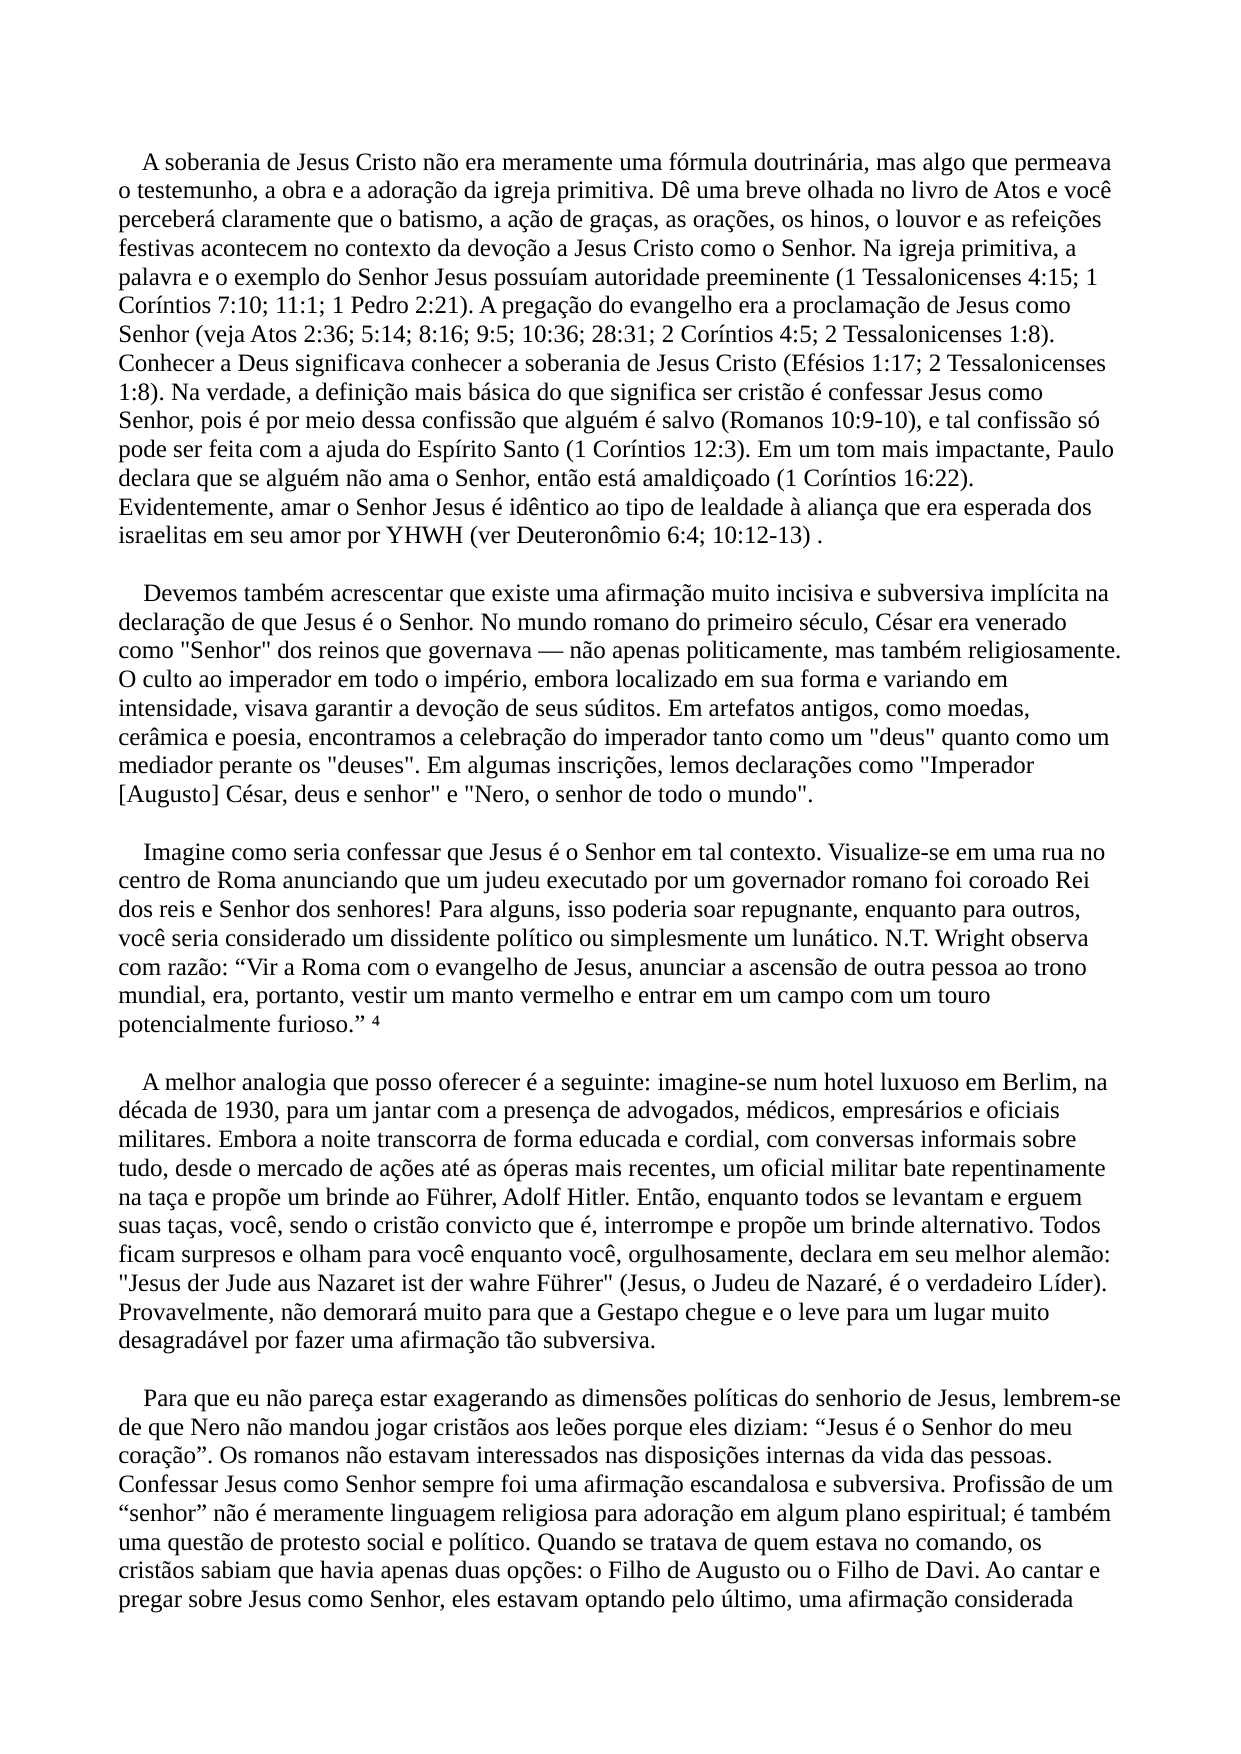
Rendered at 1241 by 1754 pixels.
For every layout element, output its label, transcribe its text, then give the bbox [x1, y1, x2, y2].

text A soberania de Jesus Cristo não era meramente uma fórmula doutrinária, mas algo que permeava o testemunho, a obra e a adoração da igreja primitiva. Dê uma breve olhada no livro de Atos e você perceberá claramente que o batismo, a ação de graças, as orações, os hinos, o louvor e as refeições festivas acontecem no contexto da devoção a Jesus Cristo como o Senhor. Na igreja primitiva, a palavra e o exemplo do Senhor Jesus possuíam autoridade preeminente (1 Tessalonicenses 4:15; 1 Coríntios 7:10; 11:1; 1 Pedro 2:21). A pregação do evangelho era a proclamação de Jesus como Senhor (veja Atos 2:36; 5:14; 8:16; 9:5; 10:36; 28:31; 2 Coríntios 4:5; 2 Tessalonicenses 1:8). Conhecer a Deus significava conhecer a soberania de Jesus Cristo (Efésios 1:17; 2 Tessalonicenses 1:8). Na verdade, a definição mais básica do que significa ser cristão é confessar Jesus como Senhor, pois é por meio dessa confissão que alguém é salvo (Romanos 10:9-10), e tal confissão só pode ser feita com a ajuda do Espírito Santo (1 Coríntios 12:3). Em um tom mais impactante, Paulo declara que se alguém não ama o Senhor, então está amaldiçoado (1 Coríntios 16:22). Evidentemente, amar o Senhor Jesus é idêntico ao tipo de lealdade à aliança que era esperada dos israelitas em seu amor por YHWH (ver Deuteronômio 6:4; 10:12-13) . [118, 147, 1122, 549]
text Para que eu não pareça estar exagerando as dimensões políticas do senhorio de Jesus, lembrem-se de que Nero não mandou jogar cristãos aos leões porque eles diziam: “Jesus é o Senhor do meu coração”. Os romanos não estavam interessados ​​nas disposições internas da vida das pessoas. Confessar Jesus como Senhor sempre foi uma afirmação escandalosa e subversiva. Profissão de um “senhor” não é meramente linguagem religiosa para adoração em algum plano espiritual; é também uma questão de protesto social e político. Quando se tratava de quem estava no comando, os cristãos sabiam que havia apenas duas opções: o Filho de Augusto ou o Filho de Davi. Ao cantar e pregar sobre Jesus como Senhor, eles estavam optando pelo último, uma afirmação considerada [118, 1383, 1122, 1613]
text Imagine como seria confessar que Jesus é o Senhor em tal contexto. Visualize-se em uma rua no centro de Roma anunciando que um judeu executado por um governador romano foi coroado Rei dos reis e Senhor dos senhores! Para alguns, isso poderia soar repugnante, enquanto para outros, você seria considerado um dissidente político ou simplesmente um lunático. N.T. Wright observa com razão: “Vir a Roma com o evangelho de Jesus, anunciar a ascensão de outra pessoa ao trono mundial, era, portanto, vestir um manto vermelho e entrar em um campo com um touro potencialmente furioso.” ⁴ [118, 837, 1122, 1038]
text A melhor analogia que posso oferecer é a seguinte: imagine-se num hotel luxuoso em Berlim, na década de 1930, para um jantar com a presença de advogados, médicos, empresários e oficiais militares. Embora a noite transcorra de forma educada e cordial, com conversas informais sobre tudo, desde o mercado de ações até as óperas mais recentes, um oficial militar bate repentinamente na taça e propõe um brinde ao Führer, Adolf Hitler. Então, enquanto todos se levantam e erguem suas taças, você, sendo o cristão convicto que é, interrompe e propõe um brinde alternativo. Todos ficam surpresos e olham para você enquanto você, orgulhosamente, declara em seu melhor alemão: "Jesus der Jude aus Nazaret ist der wahre Führer" (Jesus, o Judeu de Nazaré, é o verdadeiro Líder). Provavelmente, não demorará muito para que a Gestapo chegue e o leve para um lugar muito desagradável por fazer uma afirmação tão subversiva. [118, 1067, 1122, 1354]
text Devemos também acrescentar que existe uma afirmação muito incisiva e subversiva implícita na declaração de que Jesus é o Senhor. No mundo romano do primeiro século, César era venerado como "Senhor" dos reinos que governava — não apenas politicamente, mas também religiosamente. O culto ao imperador em todo o império, embora localizado em sua forma e variando em intensidade, visava garantir a devoção de seus súditos. Em artefatos antigos, como moedas, cerâmica e poesia, encontramos a celebração do imperador tanto como um "deus" quanto como um mediador perante os "deuses". Em algumas inscrições, lemos declarações como "Imperador [Augusto] César, deus e senhor" e "Nero, o senhor de todo o mundo". [118, 578, 1122, 808]
